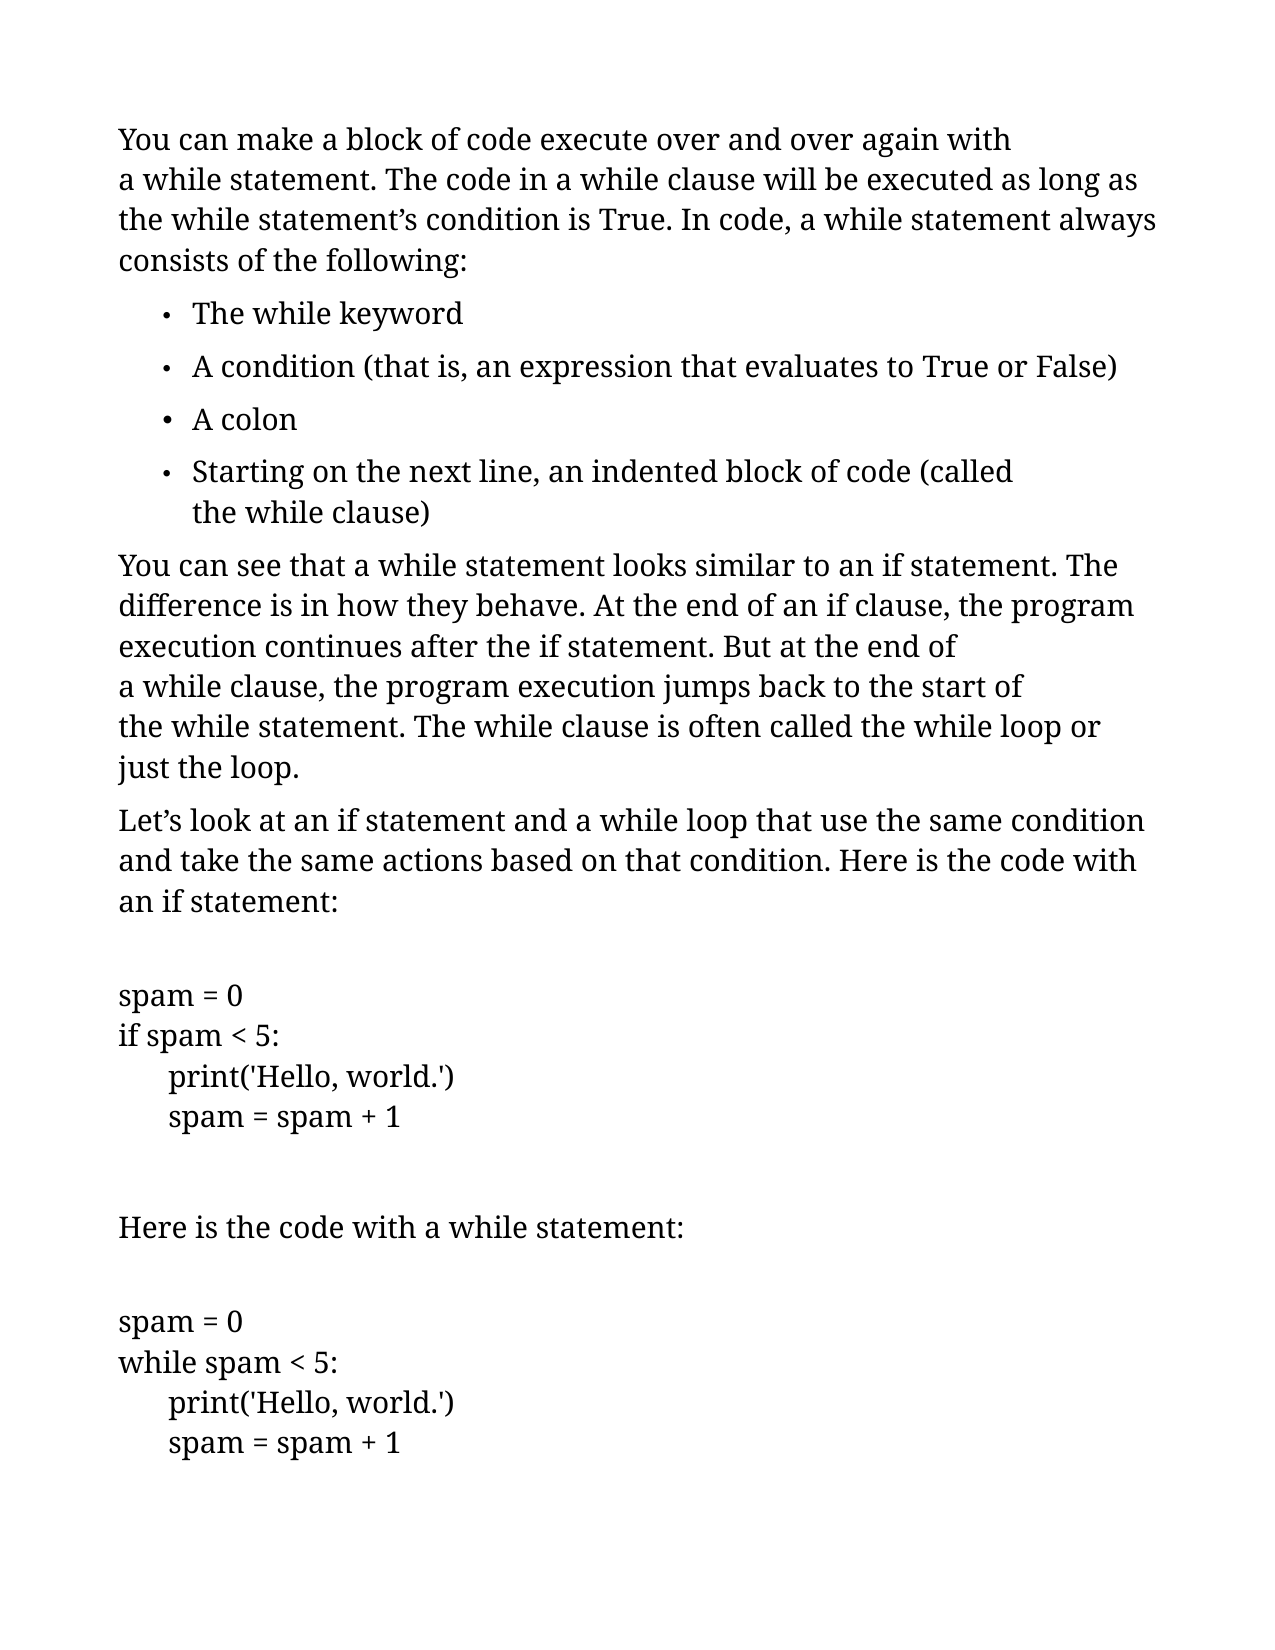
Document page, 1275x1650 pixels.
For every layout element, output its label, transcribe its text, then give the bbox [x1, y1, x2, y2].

text spam = spam + 1 [118, 1422, 1157, 1463]
text spam = spam + 1 [118, 1096, 1157, 1136]
text Here is the code with a while statement: [118, 1207, 1157, 1247]
text spam = 0 [118, 974, 1157, 1015]
text You can see that a while statement looks similar to an if statement. The difference is in how they behave. At the end of an if clause, the program execution continues after the if statement. But at the end of a while clause, the program execution jumps back to the start of the while statement. The while clause is often called the while loop or just the loop. [118, 544, 1157, 787]
list Starting on the next line, an indented block of code (called the while clause) [162, 451, 1157, 532]
text print('Hello, world.') [118, 1382, 1157, 1422]
list A colon [162, 398, 1157, 438]
text Let’s look at an if statement and a while loop that use the same condition and take the same actions based on that condition. Here is the code with an if statement: [118, 799, 1157, 921]
list The while keyword [162, 292, 1157, 333]
text print('Hello, world.') [118, 1055, 1157, 1096]
text You can make a block of code execute over and over again with a while statement. The code in a while clause will be executed as long as the while statement’s condition is True. In code, a while statement always consists of the following: [118, 118, 1157, 280]
text if spam < 5: [118, 1015, 1157, 1055]
text while spam < 5: [118, 1341, 1157, 1382]
list A condition (that is, an expression that evaluates to True or False) [162, 345, 1157, 386]
text spam = 0 [118, 1301, 1157, 1341]
